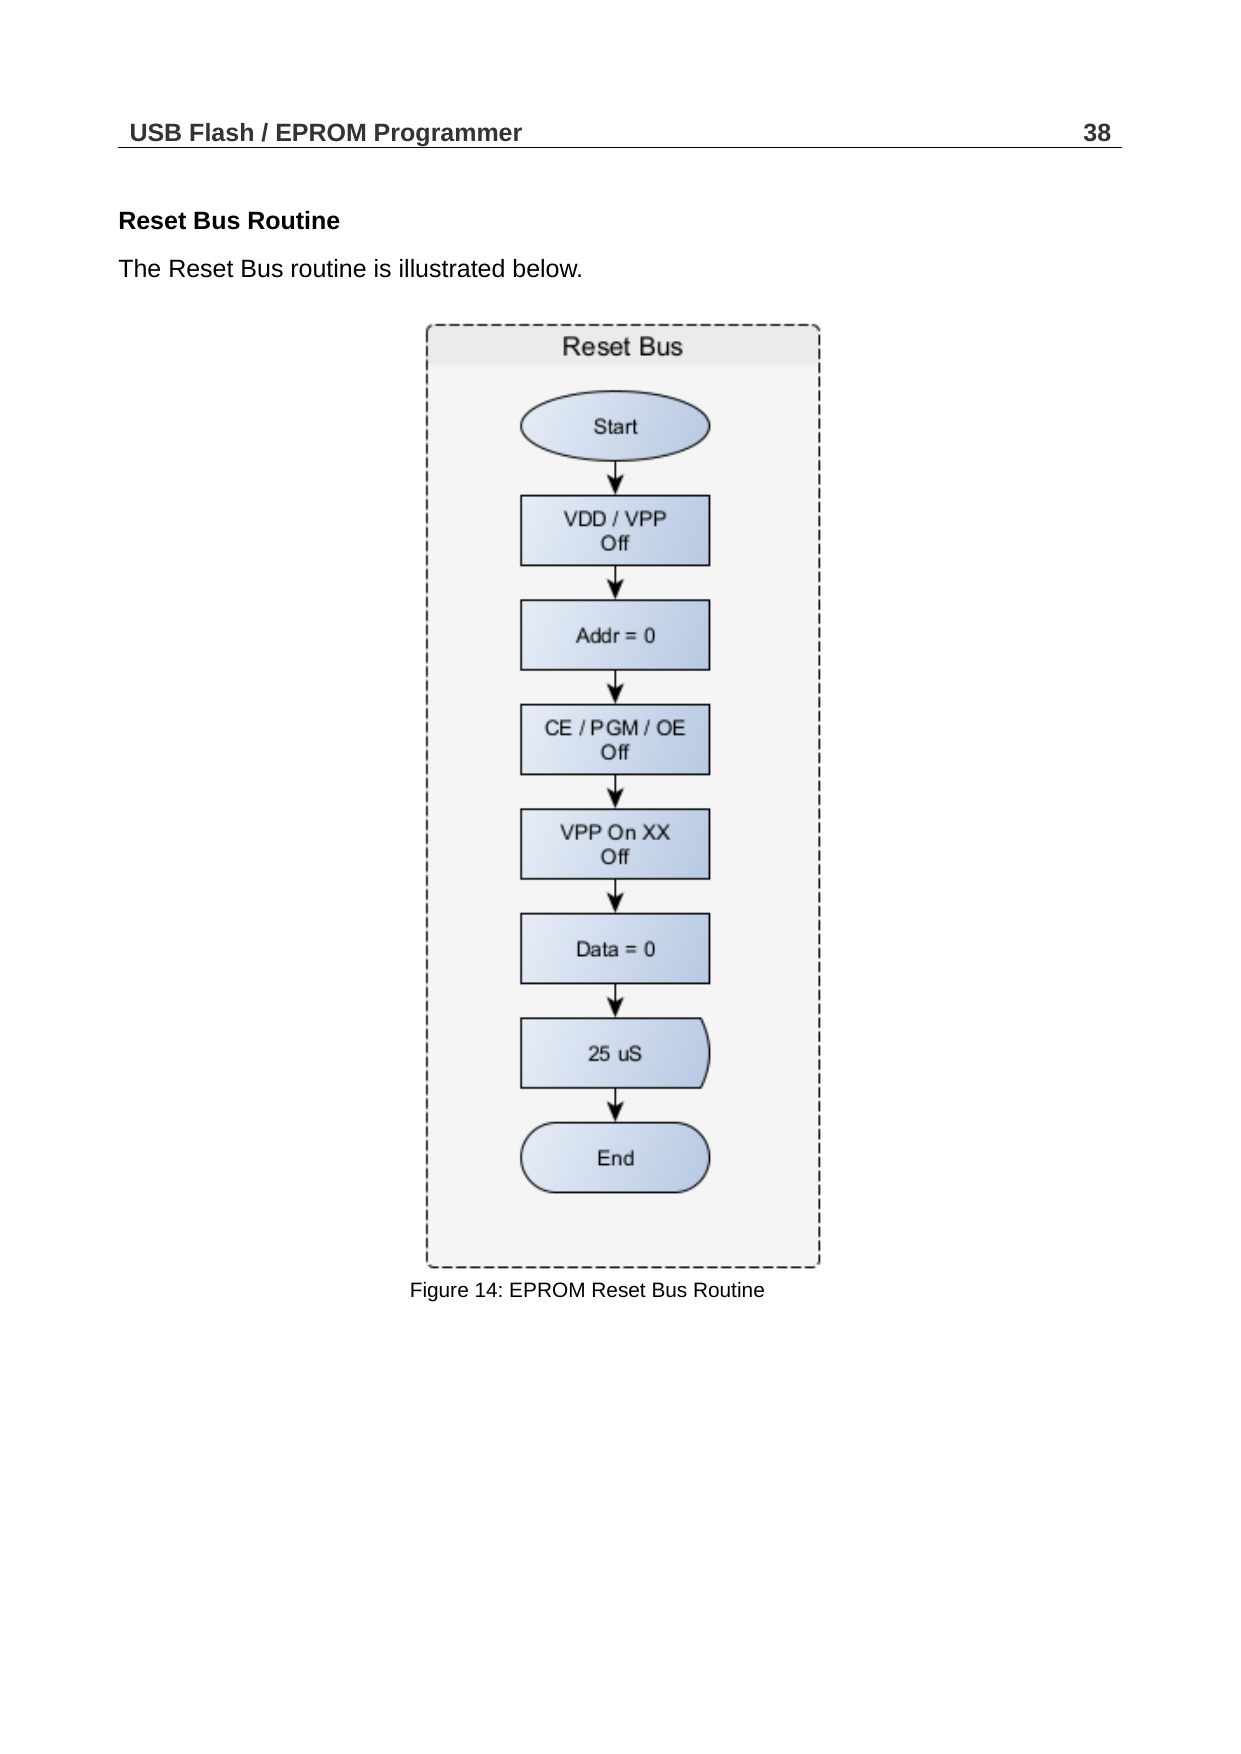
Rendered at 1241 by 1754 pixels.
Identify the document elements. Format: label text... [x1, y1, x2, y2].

text Reset Bus Routine [118, 206, 1122, 235]
picture [409, 314, 831, 1279]
text The Reset Bus routine is illustrated below. [118, 254, 1122, 283]
text Figure 14: EPROM Reset Bus Routine [409, 1279, 831, 1302]
